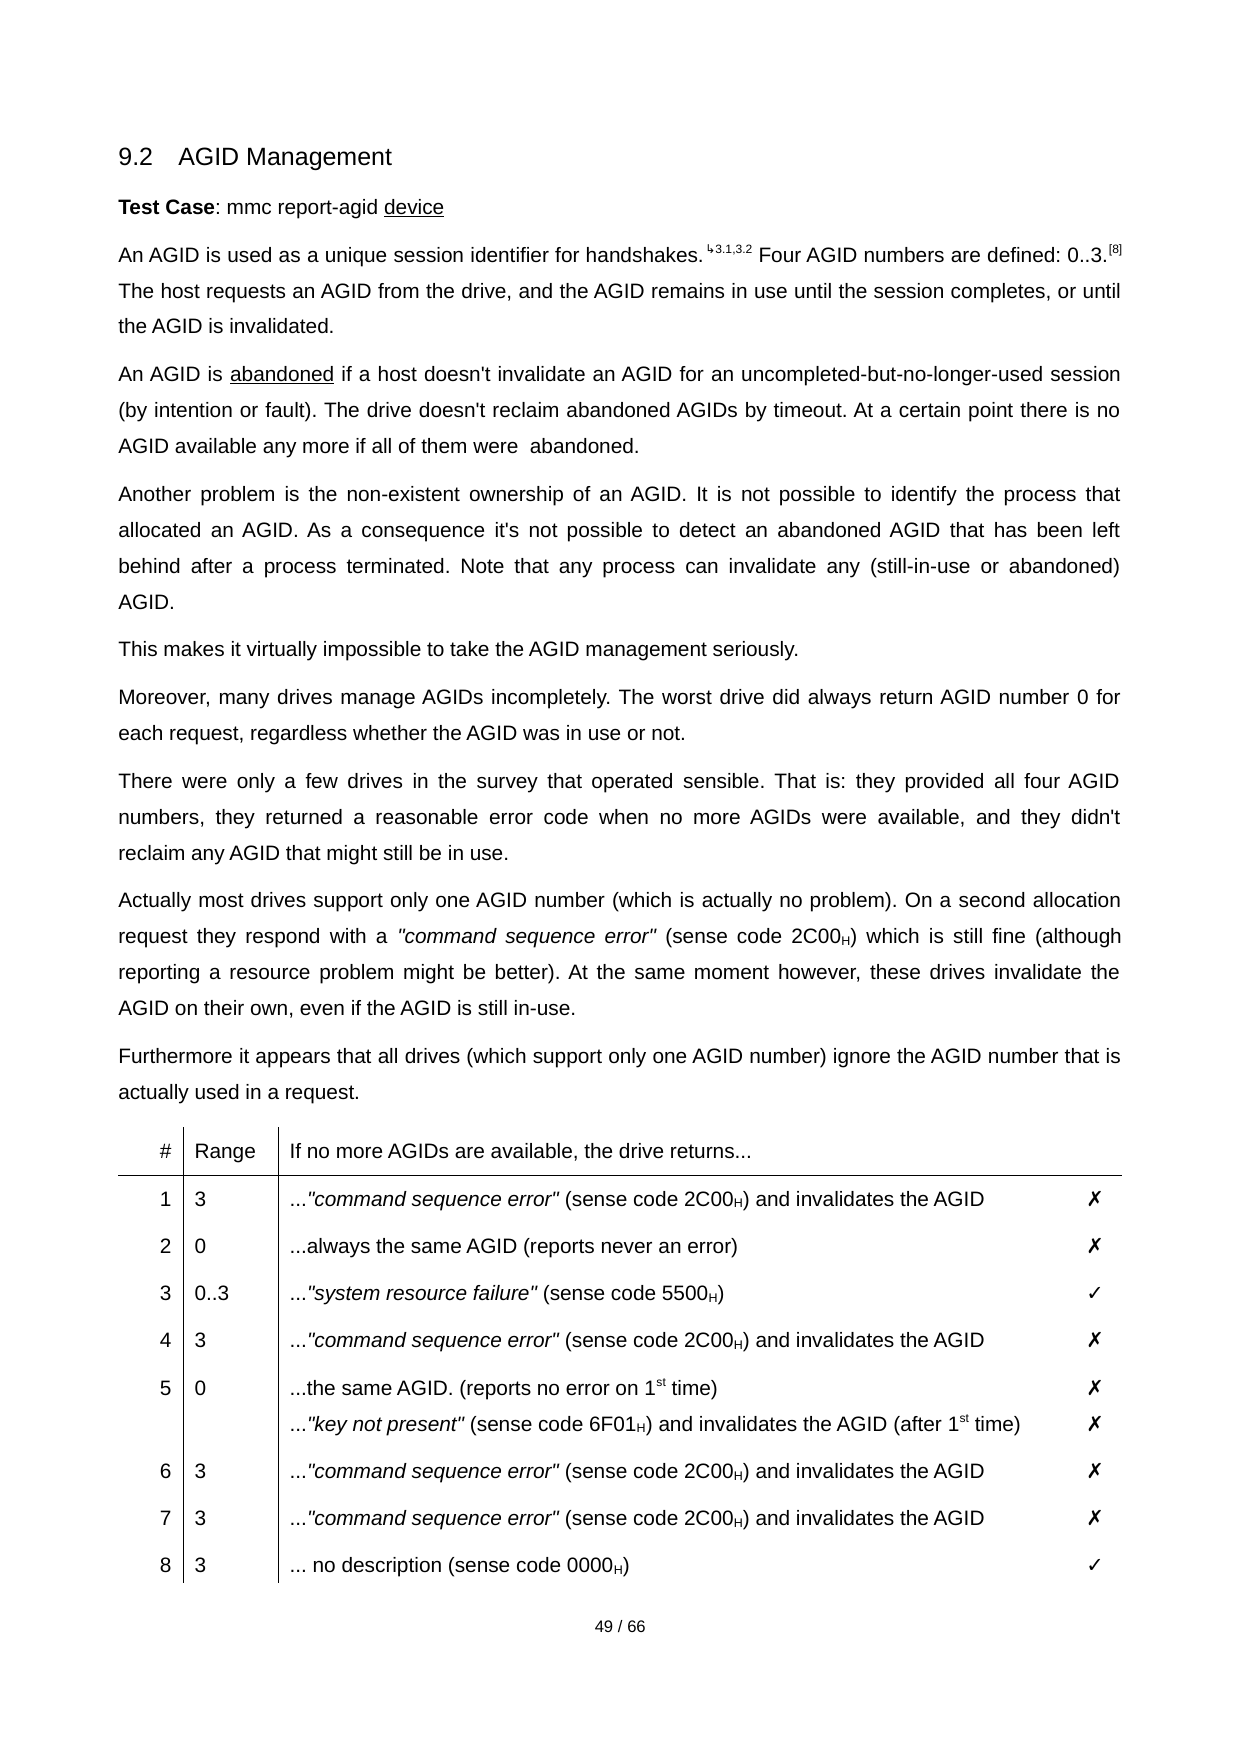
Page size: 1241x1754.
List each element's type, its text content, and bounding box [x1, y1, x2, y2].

table_cell 6 [118, 1447, 183, 1494]
table_cell ✗ [1074, 1222, 1122, 1269]
table_cell 1 [118, 1176, 183, 1222]
text Actually most drives support only one AGID number (which is actually no problem). On a second allocation request they respond with a "command sequence error" (sense code 2C00H) which is still fine (although reporting a resource problem might be better). At the same moment however, these drives invalidate the AGID on their own, even if the AGID is still in-use. [118, 888, 1122, 1020]
table_cell 4 [118, 1317, 183, 1364]
text Test Case: mmc report-agid device [118, 195, 1122, 219]
table_header [1074, 1127, 1122, 1174]
table_cell 5 [118, 1364, 183, 1447]
table_cell ✗ [1074, 1447, 1122, 1494]
table_cell ✗ [1074, 1317, 1122, 1364]
table_cell ✗ [1074, 1494, 1122, 1542]
text This makes it virtually impossible to take the AGID management seriously. [118, 637, 1122, 661]
table_cell ..."command sequence error" (sense code 2C00H) and invalidates the AGID [279, 1447, 1074, 1494]
table_cell 3 [184, 1542, 278, 1583]
table_cell 0..3 [184, 1269, 278, 1317]
table_cell 3 [118, 1269, 183, 1317]
text An AGID is used as a unique session identifier for handshakes.↳3.1,3.2 Four AGID numbers are defined: 0..3.[8] The host requests an AGID from the drive, and the AGID remains in use until the session completes, or until the AGID is invalidated. [118, 242, 1122, 338]
table_cell ..."command sequence error" (sense code 2C00H) and invalidates the AGID [279, 1317, 1074, 1364]
text An AGID is abandoned if a host doesn't invalidate an AGID for an uncompleted-but-no-longer-used session (by intention or fault). The drive doesn't reclaim abandoned AGIDs by timeout. At a certain point there is no AGID available any more if all of them were abandoned. [118, 362, 1122, 458]
subtitle AGID Management [118, 142, 1122, 171]
text Moreover, many drives manage AGIDs incompletely. The worst drive did always return AGID number 0 for each request, regardless whether the AGID was in use or not. [118, 685, 1122, 745]
table_cell ..."command sequence error" (sense code 2C00H) and invalidates the AGID [279, 1176, 1074, 1222]
table_cell ...the same AGID. (reports no error on 1st time) ..."key not present" (sense code 6F01H) and invalidates the AGID (after 1st time) [279, 1364, 1074, 1447]
table_cell 3 [184, 1447, 278, 1494]
table_cell 2 [118, 1222, 183, 1269]
table_cell ✓ [1074, 1542, 1122, 1583]
table_header # [118, 1127, 183, 1174]
table_cell ✗ ✗ [1074, 1364, 1122, 1447]
table_cell 0 [184, 1364, 278, 1447]
table_cell ✓ [1074, 1269, 1122, 1317]
table_cell 3 [184, 1317, 278, 1364]
table_cell 8 [118, 1542, 183, 1583]
table_cell 7 [118, 1494, 183, 1542]
table_cell ...always the same AGID (reports never an error) [279, 1222, 1074, 1269]
table_cell 3 [184, 1494, 278, 1542]
table_cell ..."system resource failure" (sense code 5500H) [279, 1269, 1074, 1317]
table_cell ✗ [1074, 1176, 1122, 1222]
table_cell ... no description (sense code 0000H) [279, 1542, 1074, 1583]
table_header If no more AGIDs are available, the drive returns... [279, 1127, 1074, 1174]
table_cell 3 [184, 1176, 278, 1222]
table_cell 0 [184, 1222, 278, 1269]
text Furthermore it appears that all drives (which support only one AGID number) ignore the AGID number that is actually used in a request. [118, 1044, 1122, 1103]
text Another problem is the non-existent ownership of an AGID. It is not possible to identify the process that allocated an AGID. As a consequence it's not possible to detect an abandoned AGID that has been left behind after a process terminated. Note that any process can invalidate any (still-in-use or abandoned) AGID. [118, 482, 1122, 613]
table_cell ..."command sequence error" (sense code 2C00H) and invalidates the AGID [279, 1494, 1074, 1542]
text There were only a few drives in the survey that operated sensible. That is: they provided all four AGID numbers, they returned a reasonable error code when no more AGIDs were available, and they didn't reclaim any AGID that might still be in use. [118, 768, 1122, 864]
table_header Range [184, 1127, 278, 1174]
